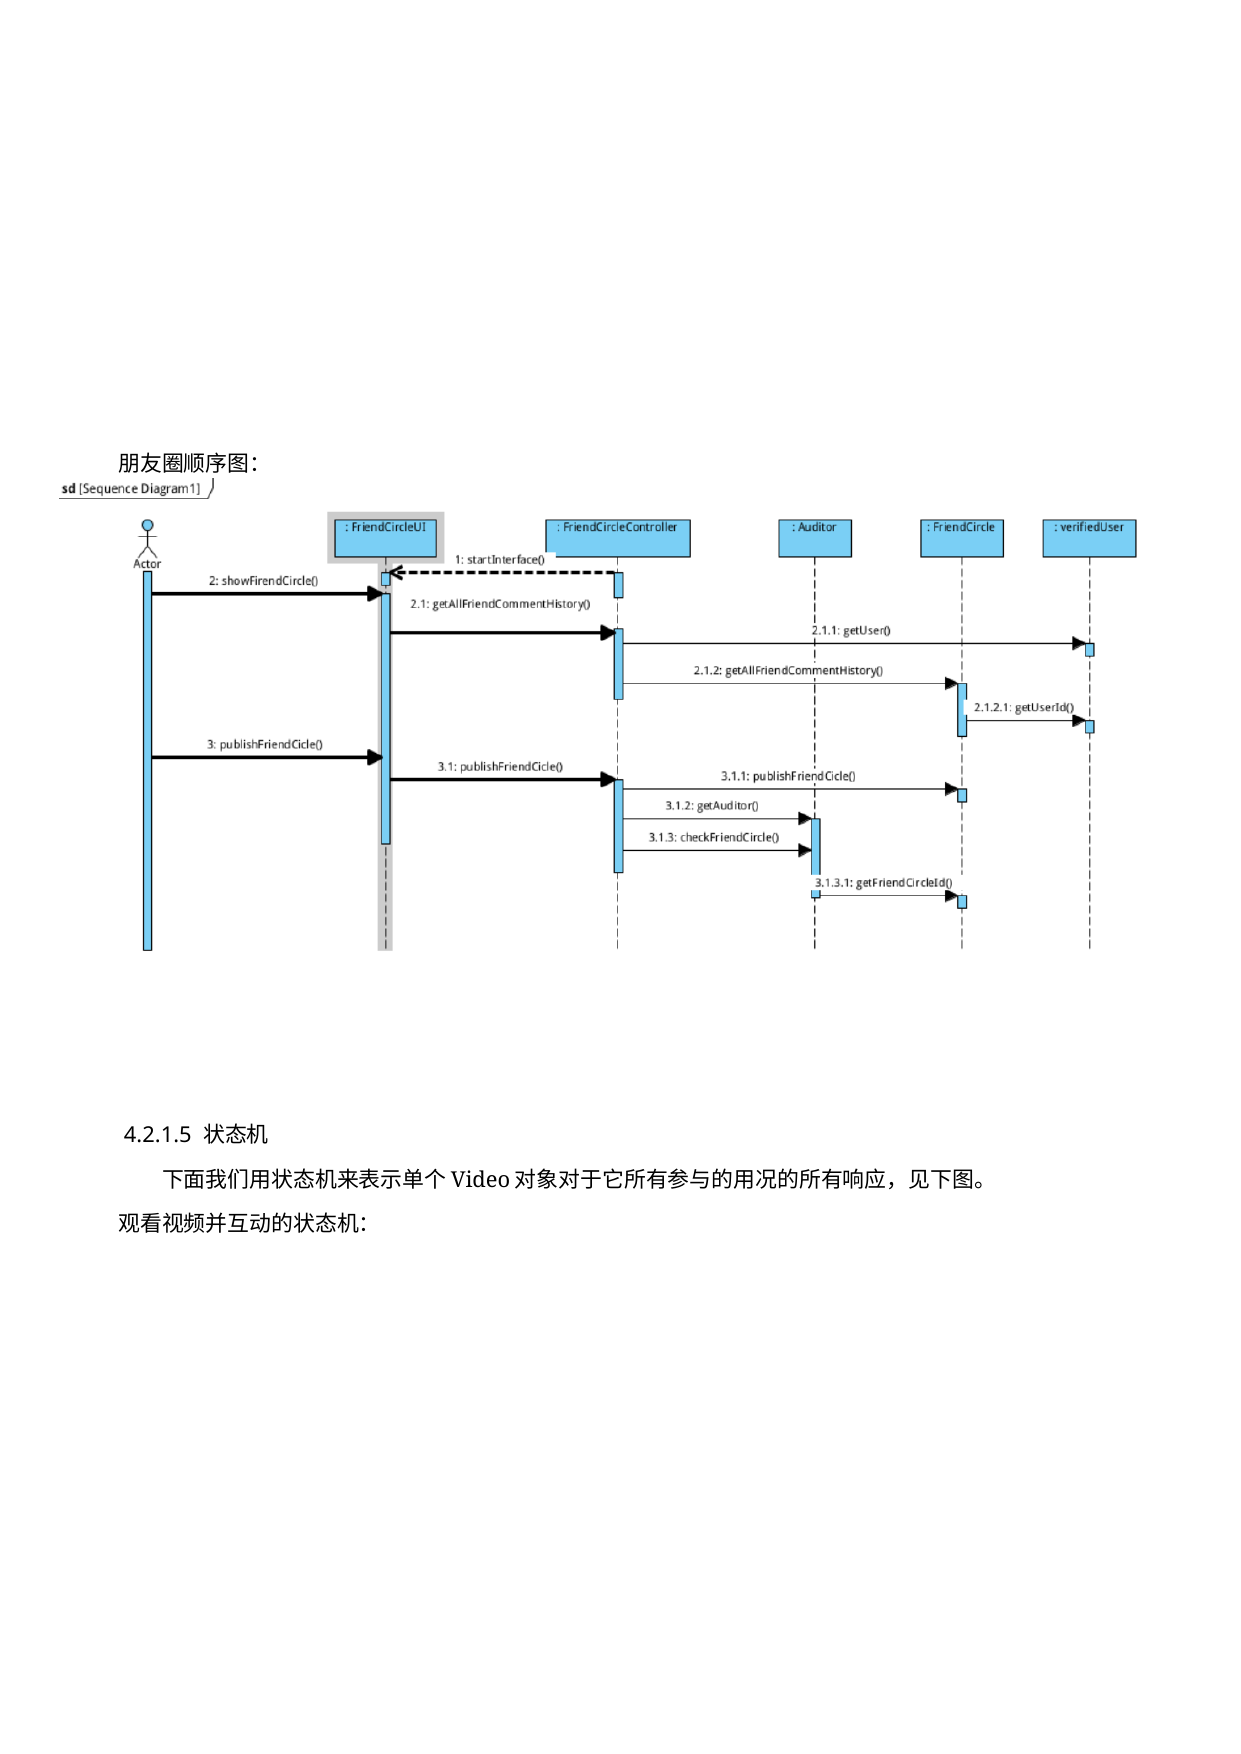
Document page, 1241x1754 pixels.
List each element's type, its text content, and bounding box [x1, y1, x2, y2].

text 下面我们用状态机来表示单个Video对象对于它所有参与的用况的所有响应，见下图。 [118, 1162, 1122, 1193]
text 观看视频并互动的状态机： [118, 1206, 1122, 1238]
text 朋友圈顺序图： [118, 446, 1122, 478]
subtitle 状态机 [118, 1117, 1122, 1149]
picture [59, 478, 1182, 1015]
